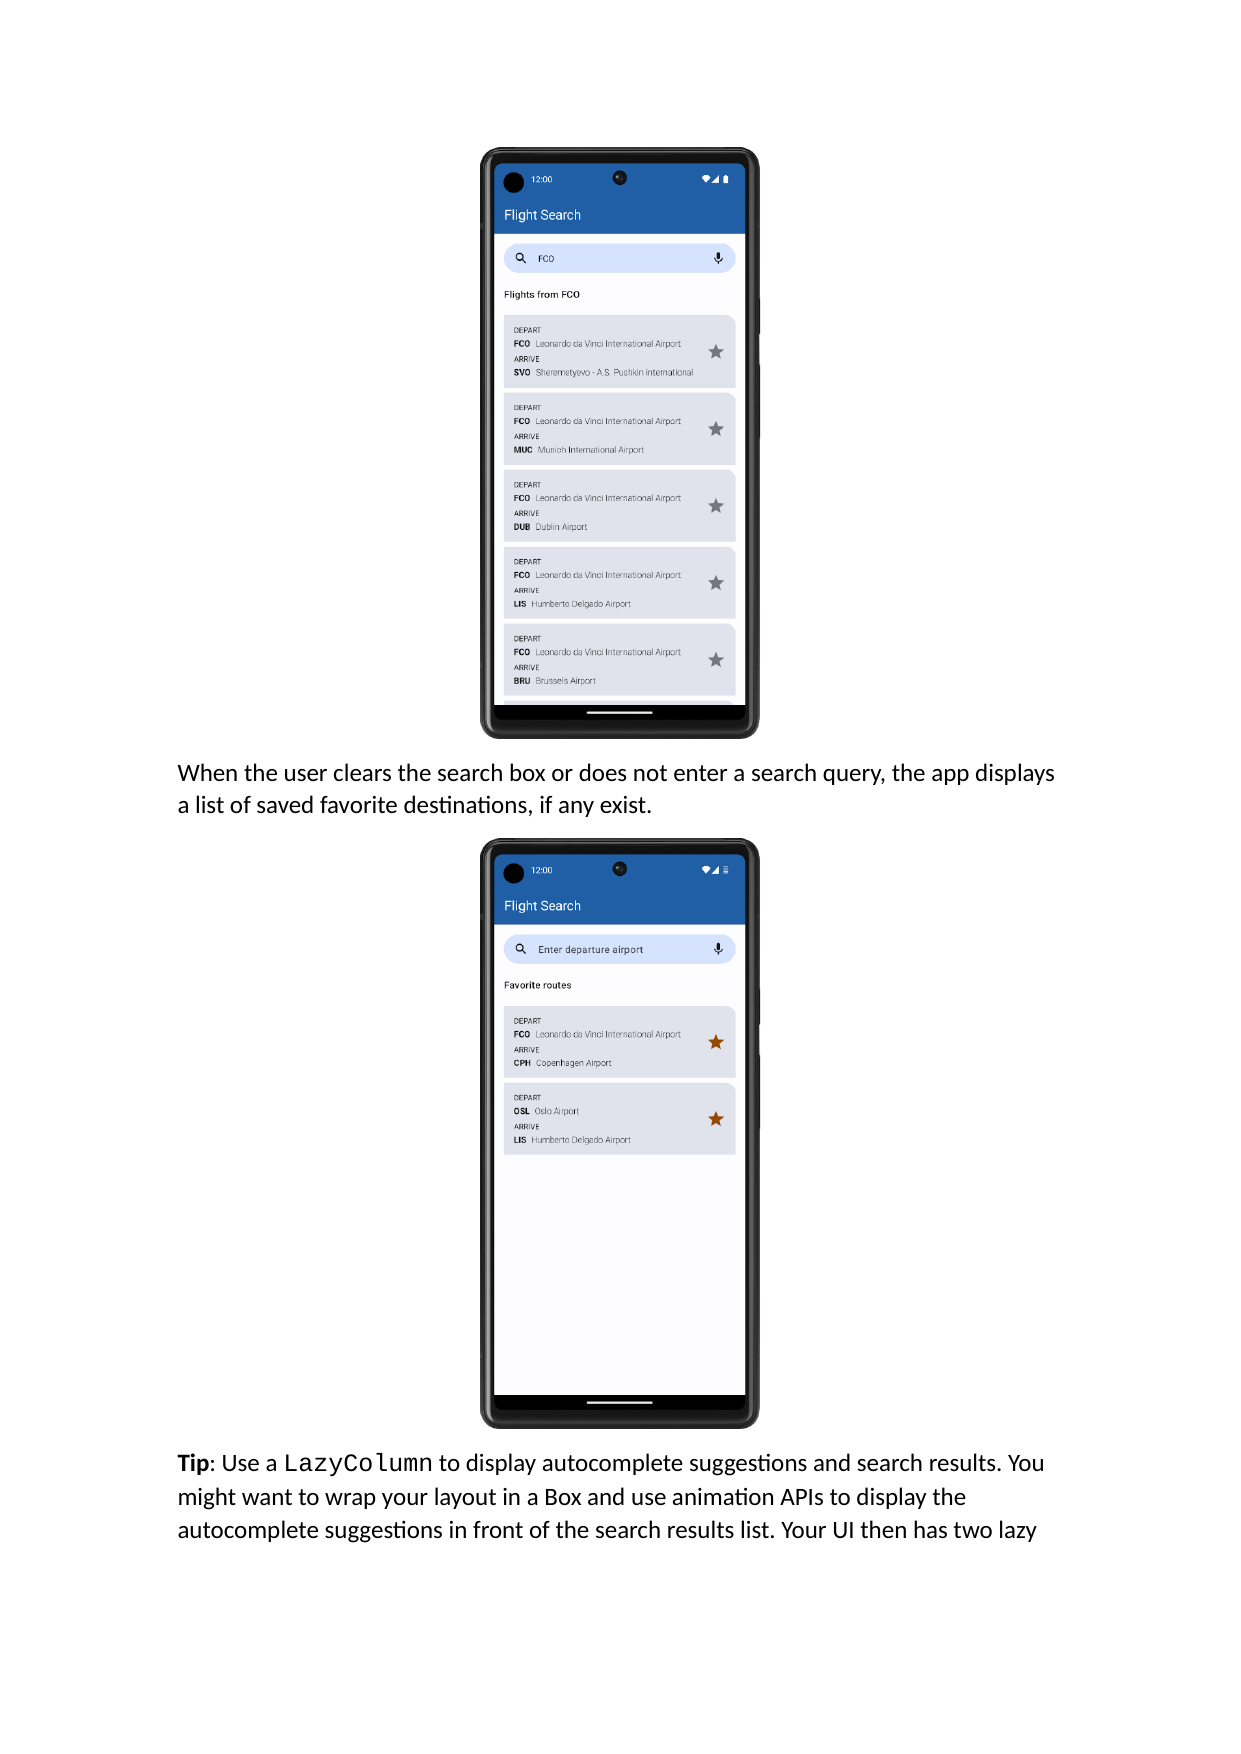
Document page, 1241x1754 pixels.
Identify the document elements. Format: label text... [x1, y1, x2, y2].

text When the user clears the search box or does not enter a search query, the app displays a list of saved favorite destinations, if any exist. [177, 757, 1063, 820]
text Tip: Use a LazyColumn to display autocomplete suggestions and search results. You might want to wrap your layout in a Box and use animation APIs to display the autocomplete suggestions in front of the search results list. Your UI then has two lazy [177, 1448, 1063, 1544]
